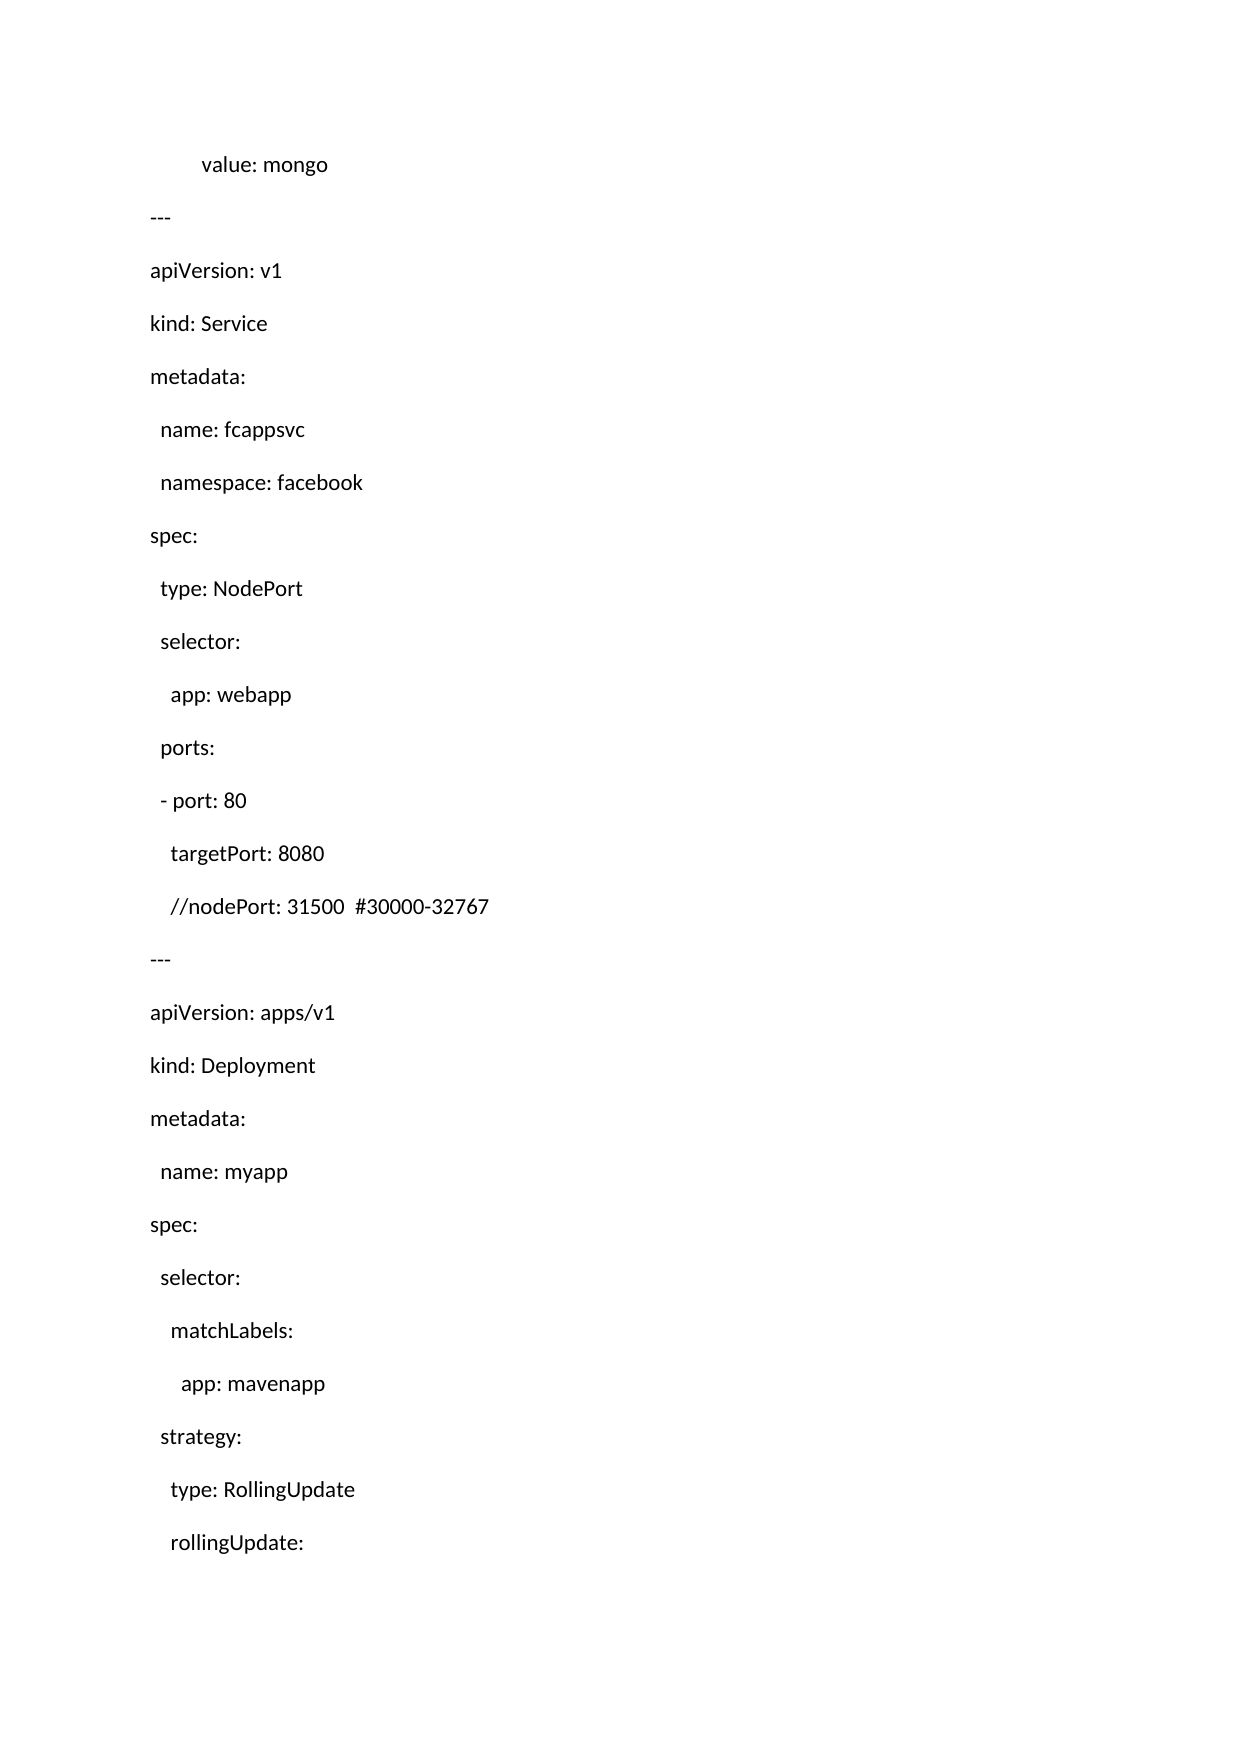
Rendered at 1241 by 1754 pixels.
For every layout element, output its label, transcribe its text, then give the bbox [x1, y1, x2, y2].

text selector: [150, 627, 1090, 655]
text targetPort: 8080 [150, 839, 1090, 867]
text --- [150, 945, 1090, 973]
text ports: [150, 733, 1090, 761]
text - port: 80 [150, 786, 1090, 814]
text kind: Deployment [150, 1051, 1090, 1079]
text apiVersion: apps/v1 [150, 998, 1090, 1026]
text //nodePort: 31500 #30000-32767 [150, 892, 1090, 920]
text app: webapp [150, 680, 1090, 708]
text metadata: [150, 1104, 1090, 1132]
text apiVersion: v1 [150, 256, 1090, 284]
text kind: Service [150, 309, 1090, 337]
text metadata: [150, 362, 1090, 390]
text type: RollingUpdate [150, 1476, 1090, 1503]
text spec: [150, 521, 1090, 549]
text spec: [150, 1210, 1090, 1238]
text name: myapp [150, 1157, 1090, 1185]
text type: NodePort [150, 574, 1090, 602]
text selector: [150, 1263, 1090, 1291]
text name: fcappsvc [150, 415, 1090, 443]
text namespace: facebook [150, 468, 1090, 496]
text app: mavenapp [150, 1369, 1090, 1397]
text --- [150, 203, 1090, 231]
text value: mongo [150, 150, 1090, 178]
text rollingUpdate: [150, 1528, 1090, 1557]
text matchLabels: [150, 1316, 1090, 1344]
text strategy: [150, 1422, 1090, 1451]
